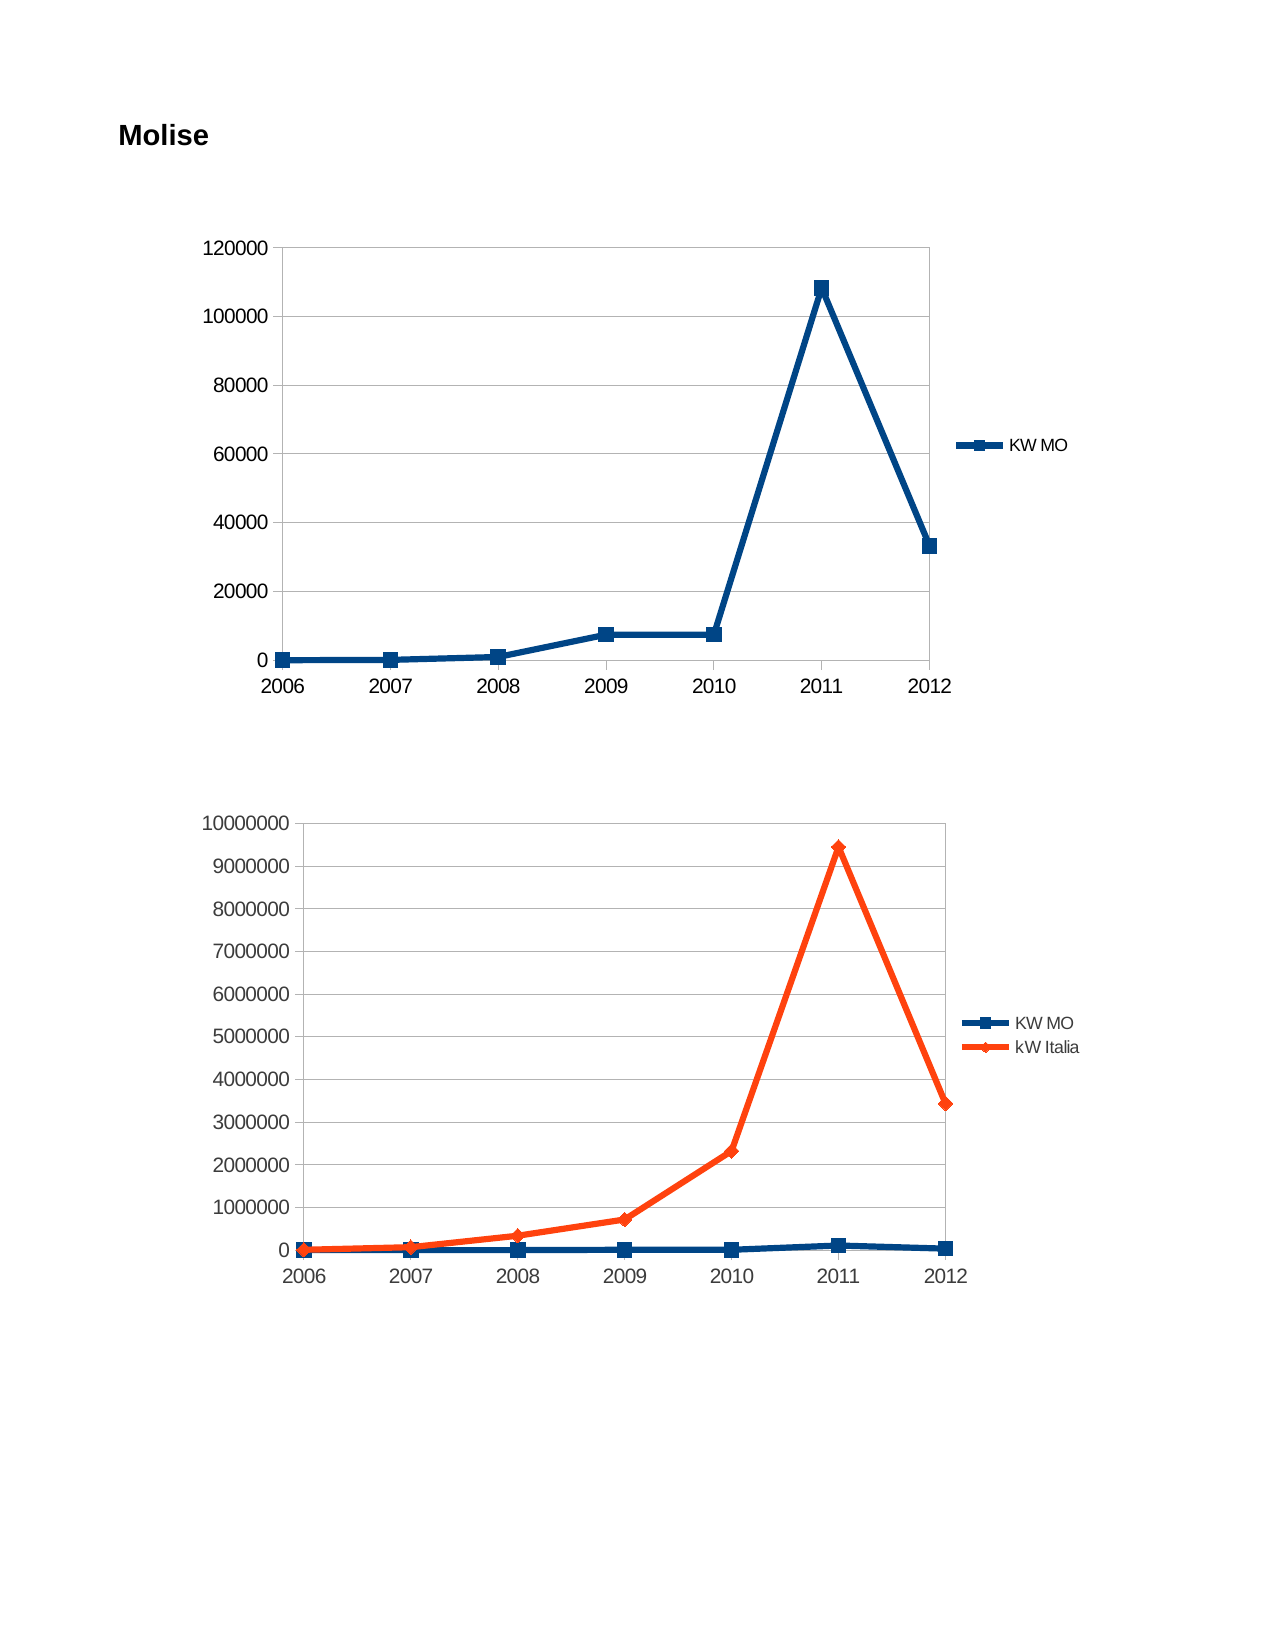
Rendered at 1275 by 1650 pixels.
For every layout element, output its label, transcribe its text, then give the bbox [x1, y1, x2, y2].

subtitle Molise [118, 118, 1157, 152]
